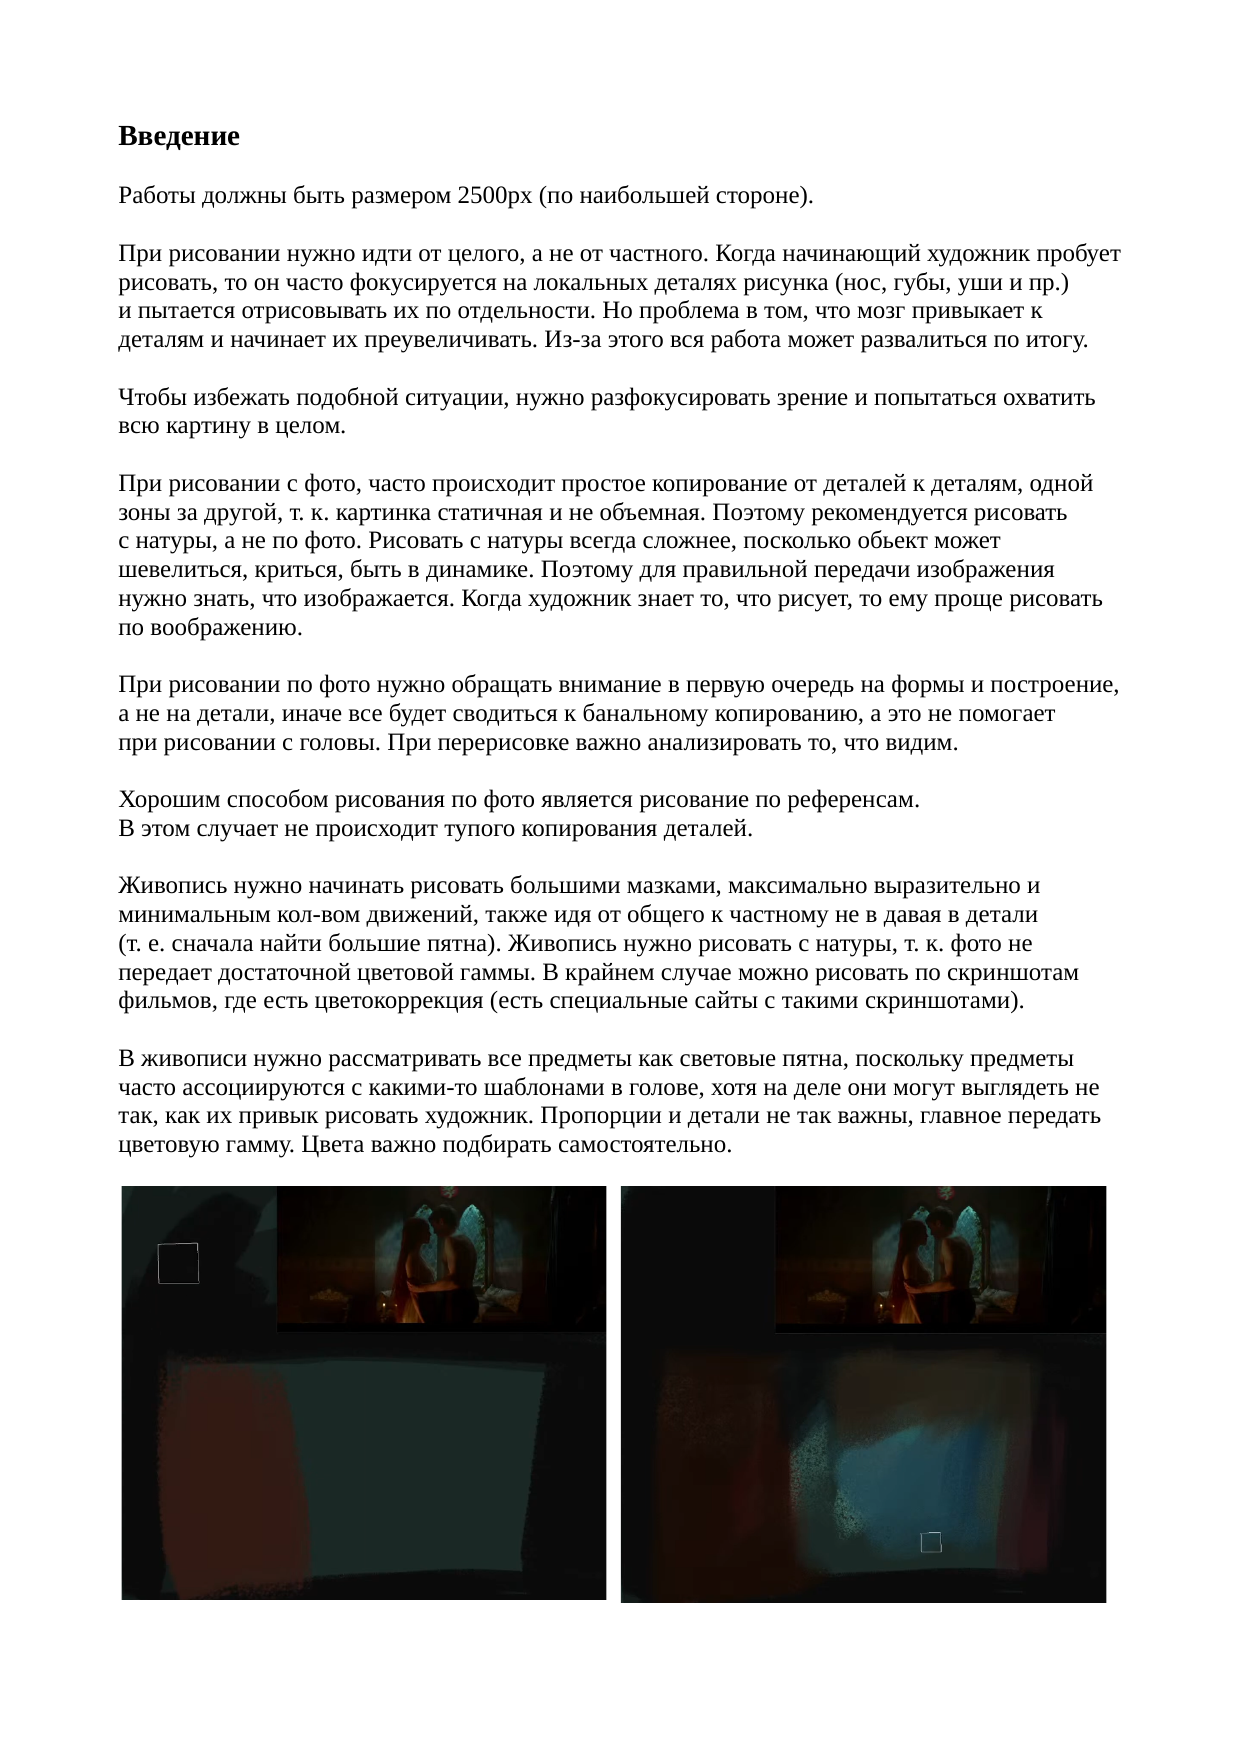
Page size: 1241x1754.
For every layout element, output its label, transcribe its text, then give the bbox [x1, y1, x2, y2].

text с натуры, а не по фото. Рисовать с натуры всегда сложнее, посколько обьект может шевелиться, криться, быть в динамике. Поэтому для правильной передачи изображения нужно знать, что изображается. Когда художник знает то, что рисует, то ему проще рисовать по воображению. [118, 525, 1122, 640]
text (т. е. сначала найти большие пятна). Живопись нужно рисовать с натуры, т. к. фото не передает достаточной цветовой гаммы. В крайнем случае можно рисовать по скриншотам фильмов, где есть цветокоррекция (есть специальные сайты с такими скриншотами). [118, 928, 1122, 1014]
text Работы должны быть размером 2500px (по наибольшей стороне). [118, 180, 1122, 209]
text Живопись нужно начинать рисовать большими мазками, максимально выразительно и минимальным кол-вом движений, также идя от общего к частному не в давая в детали [118, 870, 1122, 928]
text Введение [118, 118, 1122, 152]
picture [620, 1186, 1107, 1603]
text В этом случает не происходит тупого копирования деталей. [118, 813, 1122, 842]
text В живописи нужно рассматривать все предметы как световые пятна, поскольку предметы часто ассоциируются с какими-то шаблонами в голове, хотя на деле они могут выглядеть не так, как их привык рисовать художник. Пропорции и детали не так важны, главное передать цветовую гамму. Цвета важно подбирать самостоятельно. [118, 1043, 1122, 1158]
text и пытается отрисовывать их по отдельности. Но проблема в том, что мозг привыкает к деталям и начинает их преувеличивать. Из-за этого вся работа может развалиться по итогу. [118, 295, 1122, 353]
text Чтобы избежать подобной ситуации, нужно разфокусировать зрение и попытаться охватить всю картину в целом. [118, 382, 1122, 439]
text При рисовании с фото, часто происходит простое копирование от деталей к деталям, одной зоны за другой, т. к. картинка статичная и не объемная. Поэтому рекомендуется рисовать [118, 468, 1122, 525]
text Хорошим способом рисования по фото является рисование по референсам. [118, 784, 1122, 813]
picture [121, 1186, 607, 1600]
text При рисовании по фото нужно обращать внимание в первую очередь на формы и построение, а не на детали, иначе все будет сводиться к банальному копированию, а это не помогает [118, 669, 1122, 727]
text При рисовании нужно идти от целого, а не от частного. Когда начинающий художник пробует рисовать, то он часто фокусируется на локальных деталях рисунка (нос, губы, уши и пр.) [118, 238, 1122, 295]
text при рисовании с головы. При перерисовке важно анализировать то, что видим. [118, 727, 1122, 755]
